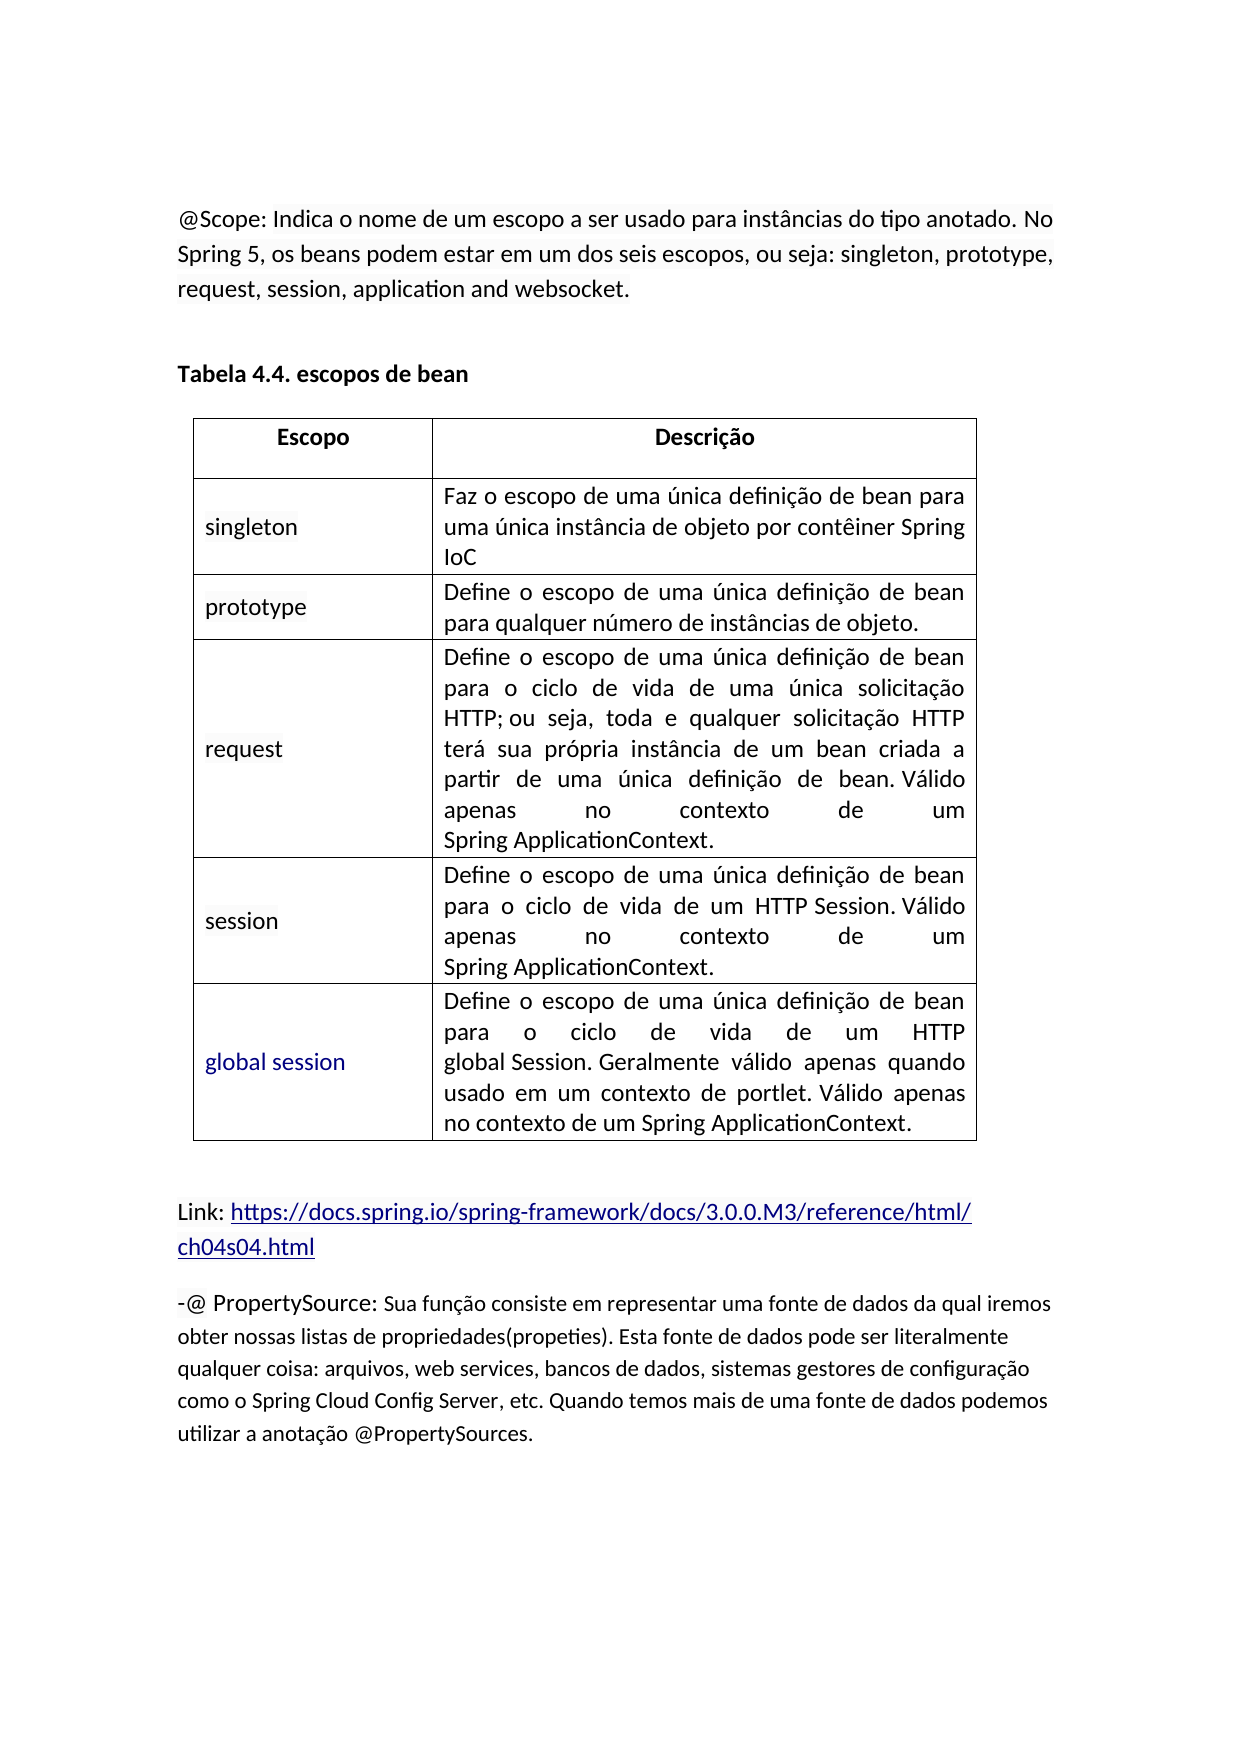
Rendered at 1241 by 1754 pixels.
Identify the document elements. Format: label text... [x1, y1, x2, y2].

table_cell Define o escopo de uma única definição de bean para qualquer número de instâncias de objeto. [433, 575, 976, 639]
table_header Escopo [194, 419, 432, 478]
table_cell singleton [194, 479, 432, 574]
text -@ PropertySource: Sua função consiste em representar uma fonte de dados da qual iremos obter nossas listas de propriedades(propeties). Esta fonte de dados pode ser literalmente qualquer coisa: arquivos, web services, bancos de dados, sistemas gestores de configuração como o Spring Cloud Config Server, etc. Quando temos mais de uma fonte de dados podemos utilizar a anotação @PropertySources. [177, 1287, 1063, 1447]
table_cell Define o escopo de uma única definição de bean para o ciclo de vida de uma única solicitação HTTP; ou seja, toda e qualquer solicitação HTTP terá sua própria instância de um bean criada a partir de uma única definição de bean. Válido apenas no contexto de um Spring ApplicationContext. [433, 640, 976, 857]
table_cell Faz o escopo de uma única definição de bean para uma única instância de objeto por contêiner Spring IoC [433, 479, 976, 574]
table_cell Define o escopo de uma única definição de bean para o ciclo de vida de um HTTP global Session. Geralmente válido apenas quando usado em um contexto de portlet. Válido apenas no contexto de um Spring ApplicationContext. [433, 984, 976, 1140]
table_cell prototype [194, 575, 432, 639]
table_cell Define o escopo de uma única definição de bean para o ciclo de vida de um HTTP Session. Válido apenas no contexto de um Spring ApplicationContext. [433, 858, 976, 983]
table_cell global session [194, 984, 432, 1140]
text @Scope: Indica o nome de um escopo a ser usado para instâncias do tipo anotado. No Spring 5, os beans podem estar em um dos seis escopos, ou seja: singleton, prototype, request, session, application and websocket. [177, 203, 1063, 304]
title Tabela 4.4. escopos de bean [177, 358, 1063, 389]
table_cell request [194, 640, 432, 857]
text Link: https://docs.spring.io/spring-framework/docs/3.0.0.M3/reference/html/ch04s04.html [177, 1197, 1063, 1262]
table_cell session [194, 858, 432, 983]
table_header Descrição [433, 419, 976, 478]
